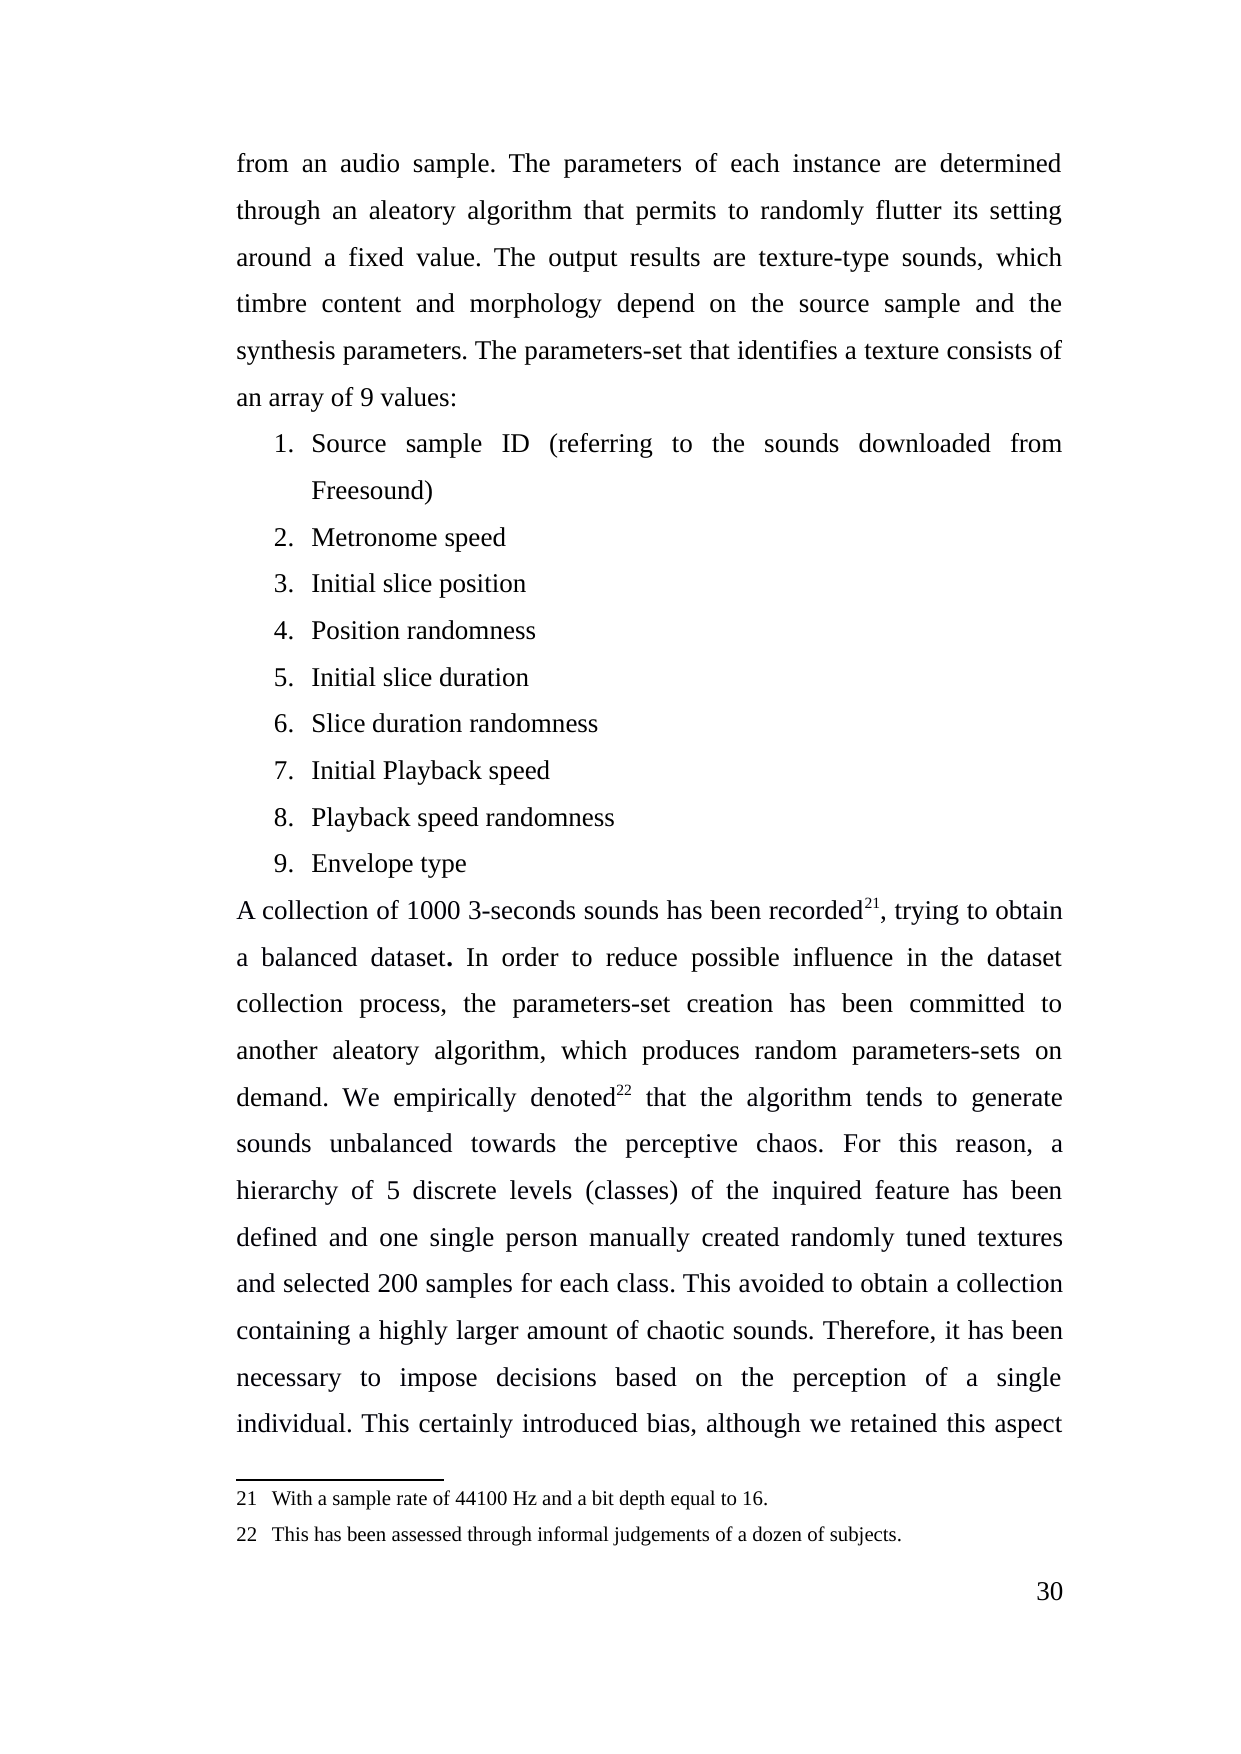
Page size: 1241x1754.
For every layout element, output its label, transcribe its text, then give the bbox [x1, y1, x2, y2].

text This has been assessed through informal judgements of a dozen of subjects. [236, 1522, 1063, 1546]
list Envelope type [274, 848, 1063, 879]
list Position randomness [274, 614, 1063, 645]
list Metronome speed [274, 521, 1063, 552]
list Initial Playback speed [274, 754, 1063, 785]
list Playback speed randomness [274, 801, 1063, 832]
list Initial slice duration [274, 661, 1063, 692]
list Slice duration randomness [274, 708, 1063, 739]
text With a sample rate of 44100 Hz and a bit depth equal to 16. [236, 1486, 1063, 1510]
list Source sample ID (referring to the sounds downloaded from Freesound) [274, 428, 1063, 505]
text A collection of 1000 3-seconds sounds has been recorded, trying to obtain a balanced dataset. In order to reduce possible influence in the dataset collection process, the parameters-set creation has been committed to another aleatory algorithm, which produces random parameters-sets on demand. We empirically denoted that the algorithm tends to generate sounds unbalanced towards the perceptive chaos. For this reason, a hierarchy of 5 discrete levels (classes) of the inquired feature has been defined and one single person manually created randomly tuned textures and selected 200 samples for each class. This avoided to obtain a collection containing a highly larger amount of chaotic sounds. Therefore, it has been necessary to impose decisions based on the perception of a single individual. This certainly introduced bias, although we retained this aspect [236, 894, 1063, 1439]
text from an audio sample. The parameters of each instance are determined through an aleatory algorithm that permits to randomly flutter its setting around a fixed value. The output results are texture-type sounds, which timbre content and morphology depend on the source sample and the synthesis parameters. The parameters-set that identifies a texture consists of an array of 9 values: [236, 148, 1063, 412]
list Initial slice position [274, 568, 1063, 599]
